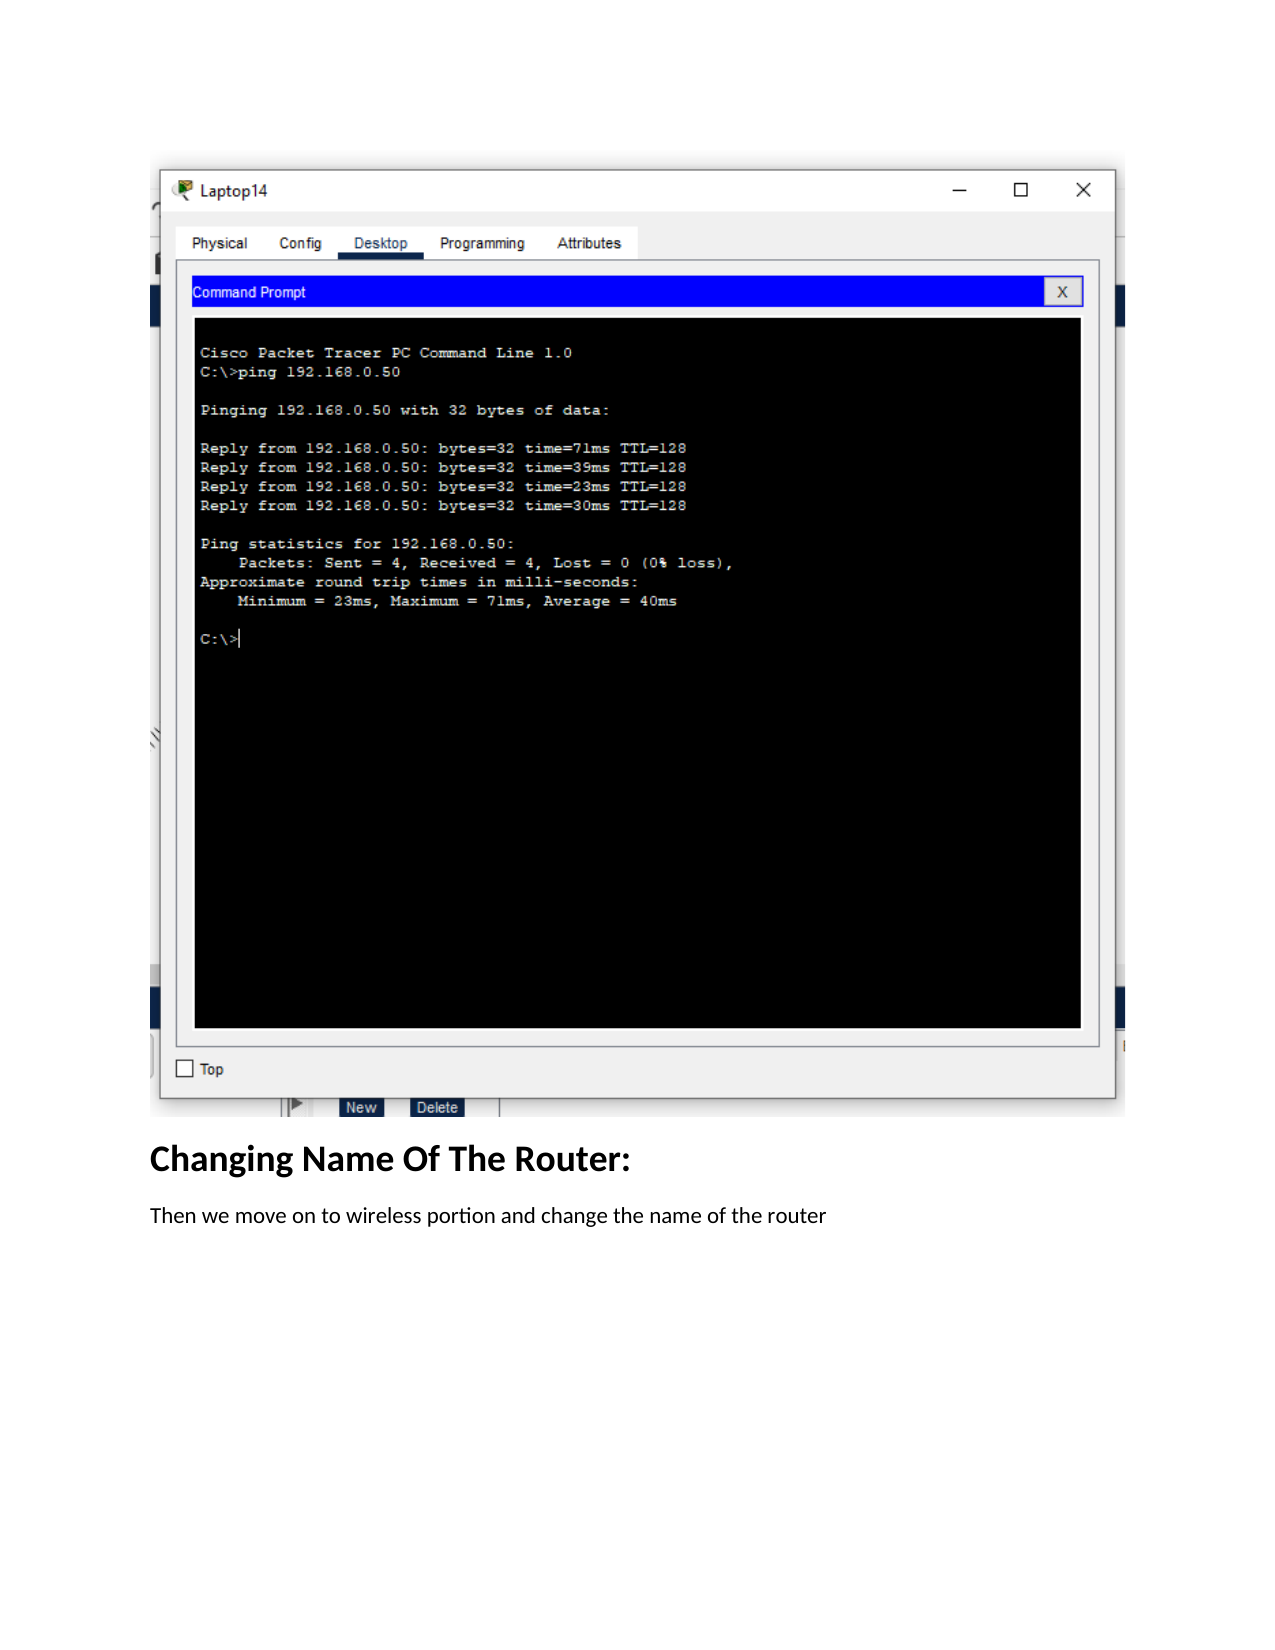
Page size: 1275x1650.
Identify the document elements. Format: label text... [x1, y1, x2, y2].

text Changing Name Of The Router: [150, 1135, 1125, 1181]
picture [150, 150, 1125, 1117]
text Then we move on to wireless portion and change the name of the router [150, 1201, 1125, 1229]
